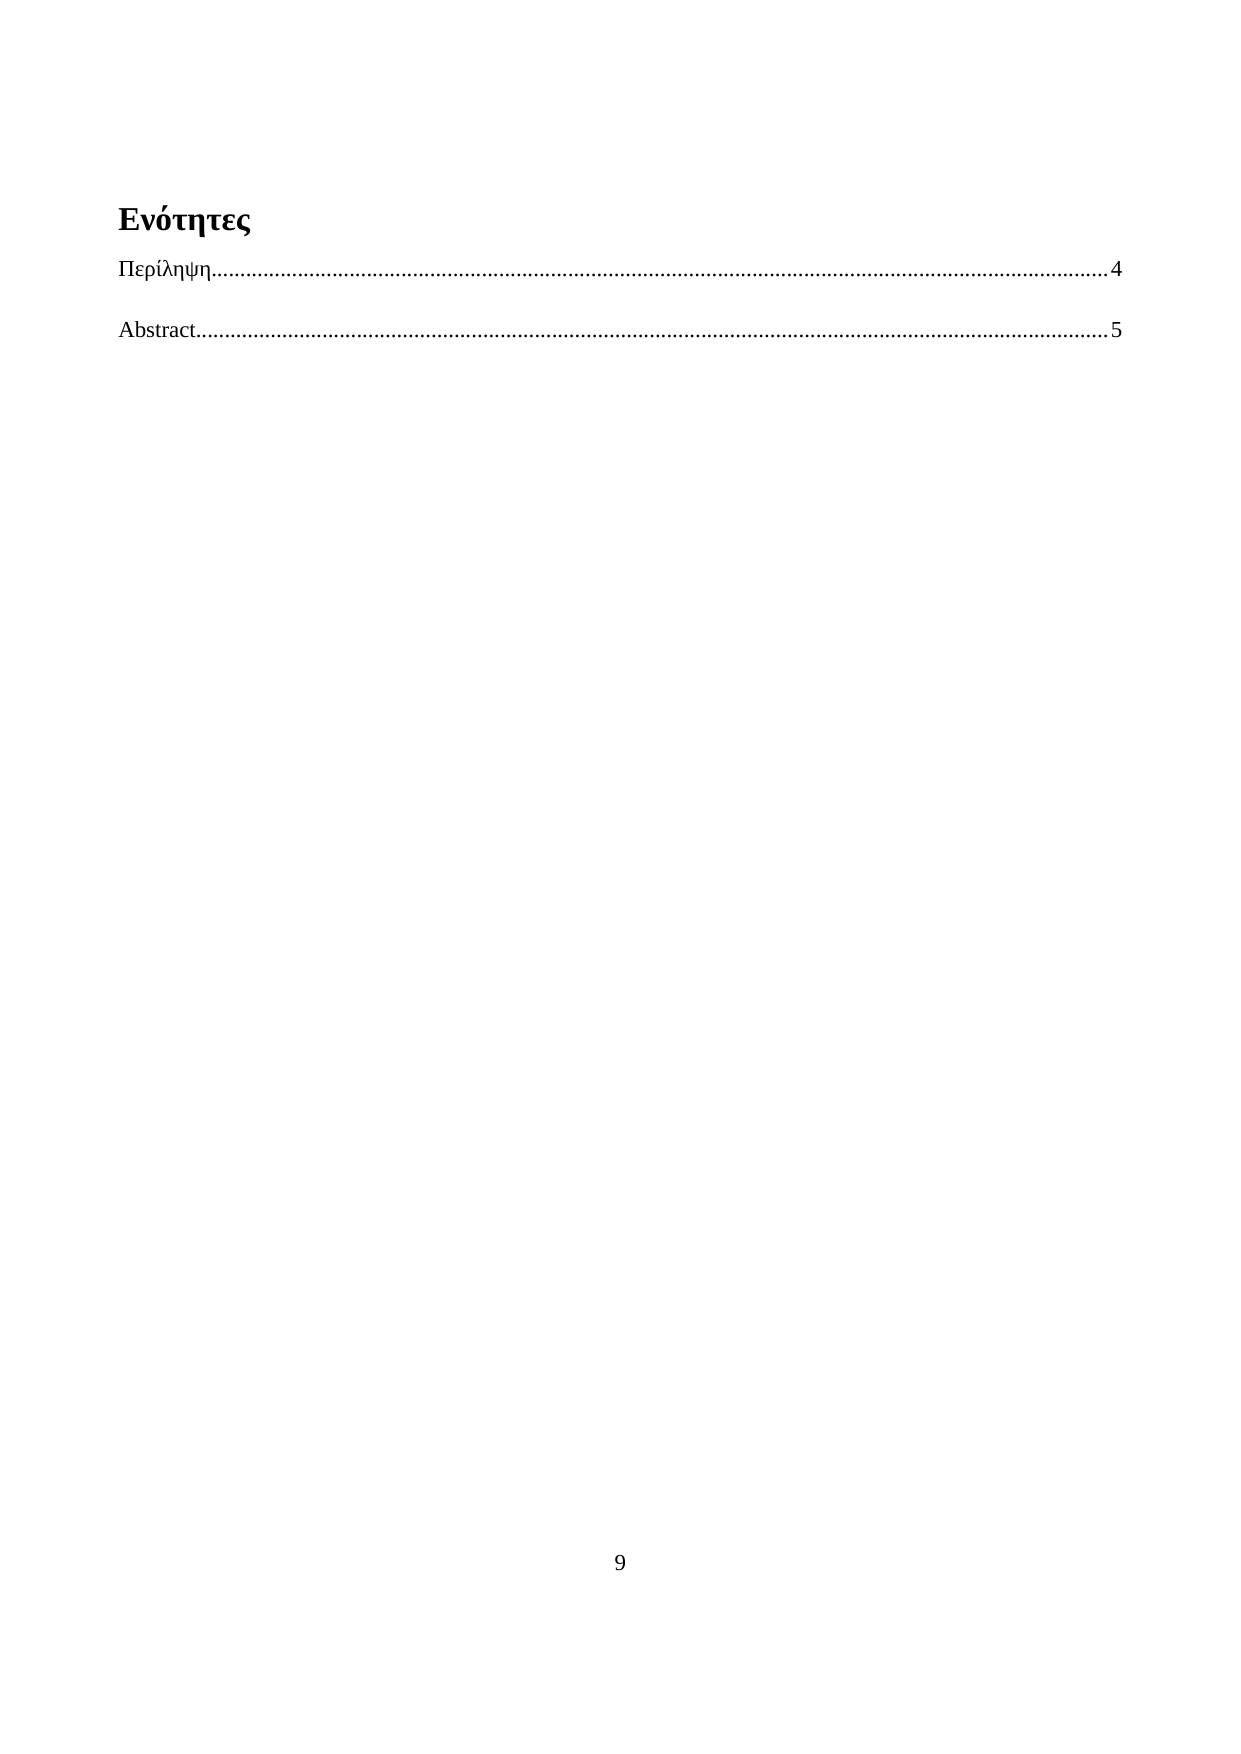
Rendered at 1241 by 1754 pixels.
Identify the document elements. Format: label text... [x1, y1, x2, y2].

text Abstract 5 [118, 316, 1122, 342]
text Περίληψη 4 [118, 256, 1122, 282]
subtitle Ενότητες [118, 199, 1122, 237]
